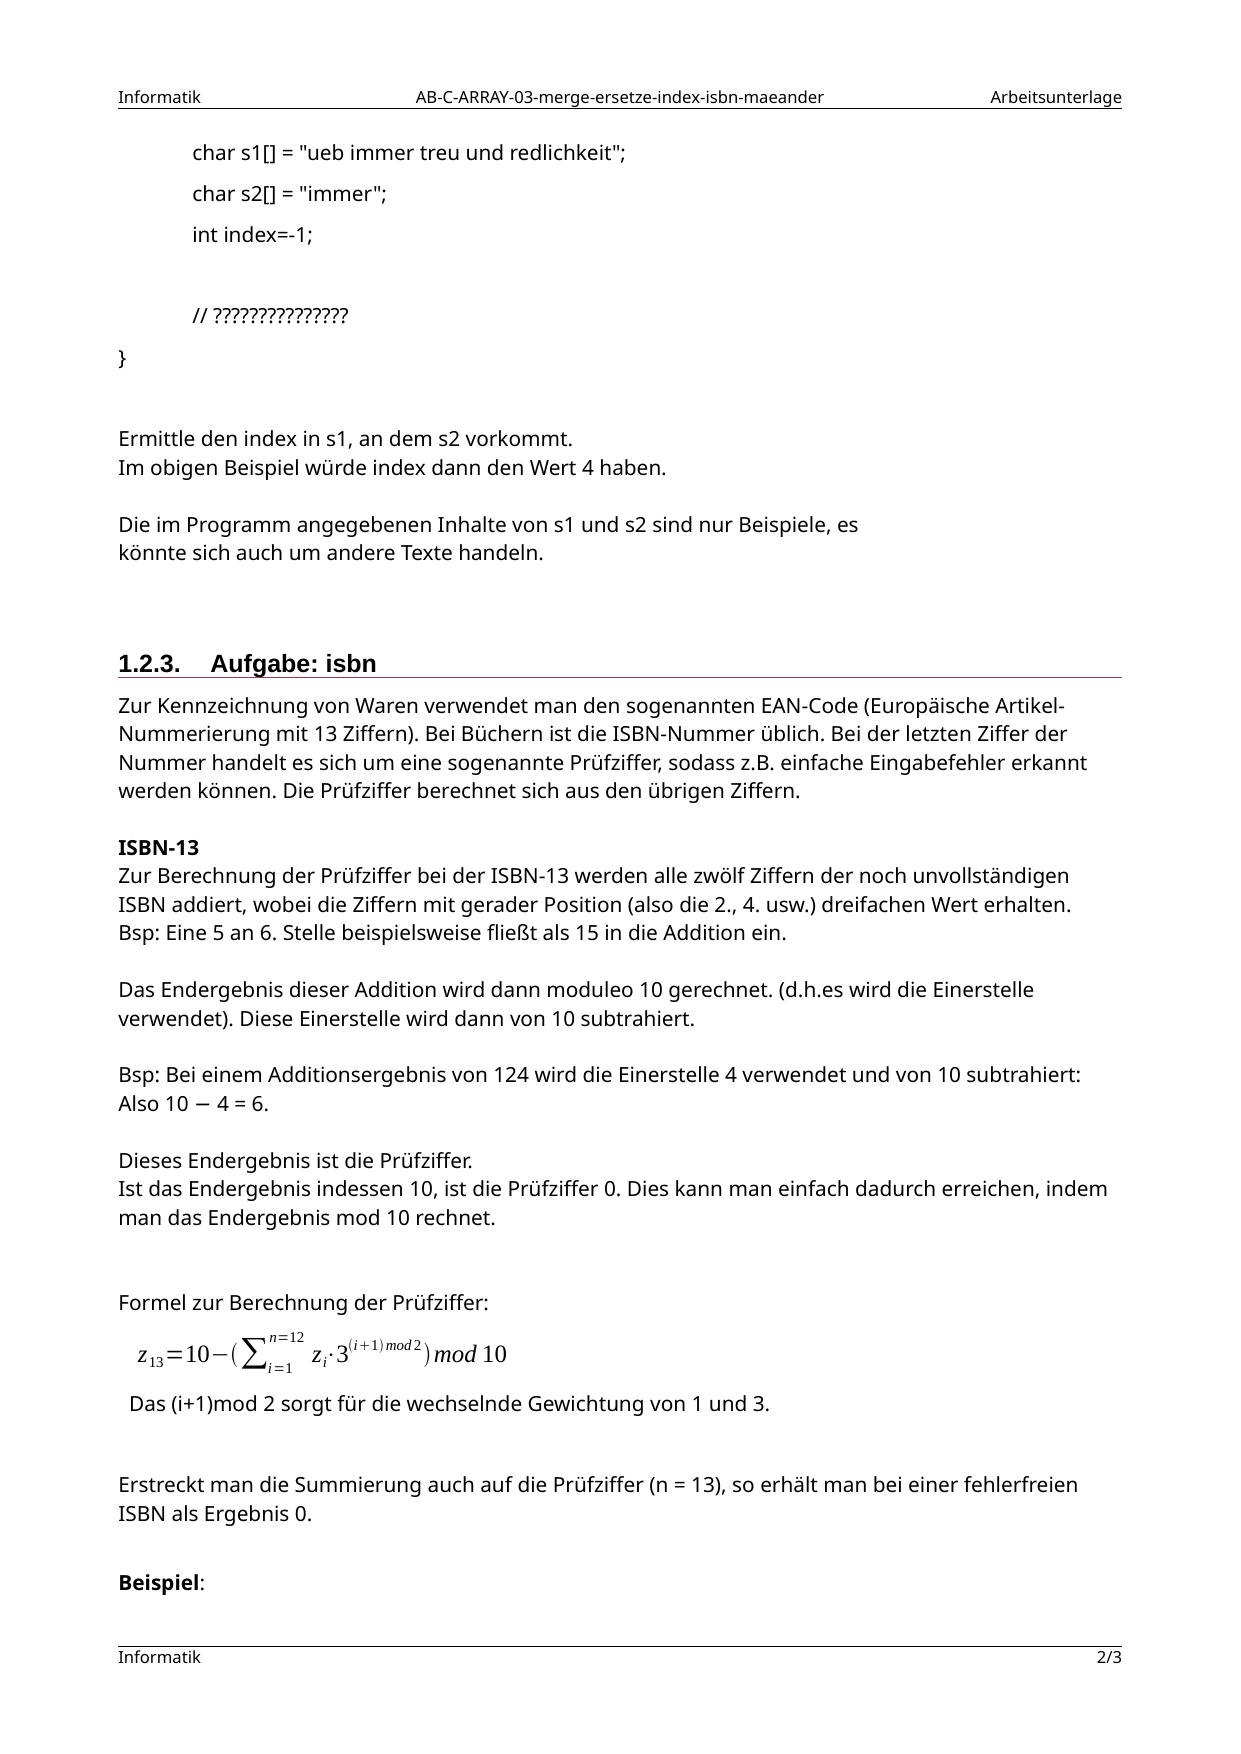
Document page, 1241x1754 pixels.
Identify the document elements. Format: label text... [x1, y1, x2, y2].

text Beispiel: [118, 1568, 1122, 1597]
text Bsp: Bei einem Additionsergebnis von 124 wird die Einerstelle 4 verwendet und von 10 subtrahiert: Also 10 − 4 = 6. [118, 1032, 1122, 1146]
text Im obigen Beispiel würde index dann den Wert 4 haben. [118, 453, 1122, 481]
text Formel zur Berechnung der Prüfziffer: [118, 1288, 1122, 1316]
text Das (i+1)mod 2 sorgt für die wechselnde Gewichtung von 1 und 3. [118, 1389, 1122, 1417]
text Erstreckt man die Summierung auch auf die Prüfziffer (n = 13), so erhält man bei einer fehlerfreien ISBN als Ergebnis 0. [118, 1471, 1122, 1527]
text char s1[] = "ueb immer treu und redlichkeit"; [118, 138, 1122, 166]
text char s2[] = "immer"; [118, 179, 1122, 207]
text ISBN-13 Zur Berechnung der Prüfziffer bei der ISBN-13 werden alle zwölf Ziffern der noch unvollständigen ISBN addiert, wobei die Ziffern mit gerader Position (also die 2., 4. usw.) dreifachen Wert erhalten. Bsp: Eine 5 an 6. Stelle beispielsweise fließt als 15 in die Addition ein. [118, 833, 1122, 947]
text Die im Programm angegebenen Inhalte von s1 und s2 sind nur Beispiele, es [118, 510, 1122, 538]
text Ermittle den index in s1, an dem s2 vorkommt. [118, 424, 1122, 453]
text Das Endergebnis dieser Addition wird dann moduleo 10 gerechnet. (d.h.es wird die Einerstelle verwendet). Diese Einerstelle wird dann von 10 subtrahiert. [118, 947, 1122, 1032]
text Dieses Endergebnis ist die Prüfziffer. [118, 1146, 1122, 1174]
text könnte sich auch um andere Texte handeln. [118, 538, 1122, 567]
text Ist das Endergebnis indessen 10, ist die Prüfziffer 0. Dies kann man einfach dadurch erreichen, indem man das Endergebnis mod 10 rechnet. [118, 1174, 1122, 1231]
text Zur Kennzeichnung von Waren verwendet man den sogenannten EAN-Code (Europäische Artikel-Nummerierung mit 13 Ziffern). Bei Büchern ist die ISBN-Nummer üblich. Bei der letzten Ziffer der Nummer handelt es sich um eine sogenannte Prüfziffer, sodass z.B. einfache Eingabefehler erkannt werden können. Die Prüfziffer berechnet sich aus den übrigen Ziffern. [118, 691, 1122, 804]
text } [118, 343, 1122, 371]
text // ??????????????? [118, 302, 1122, 330]
text int index=-1; [118, 220, 1122, 248]
subtitle Aufgabe: isbn [118, 648, 1122, 677]
